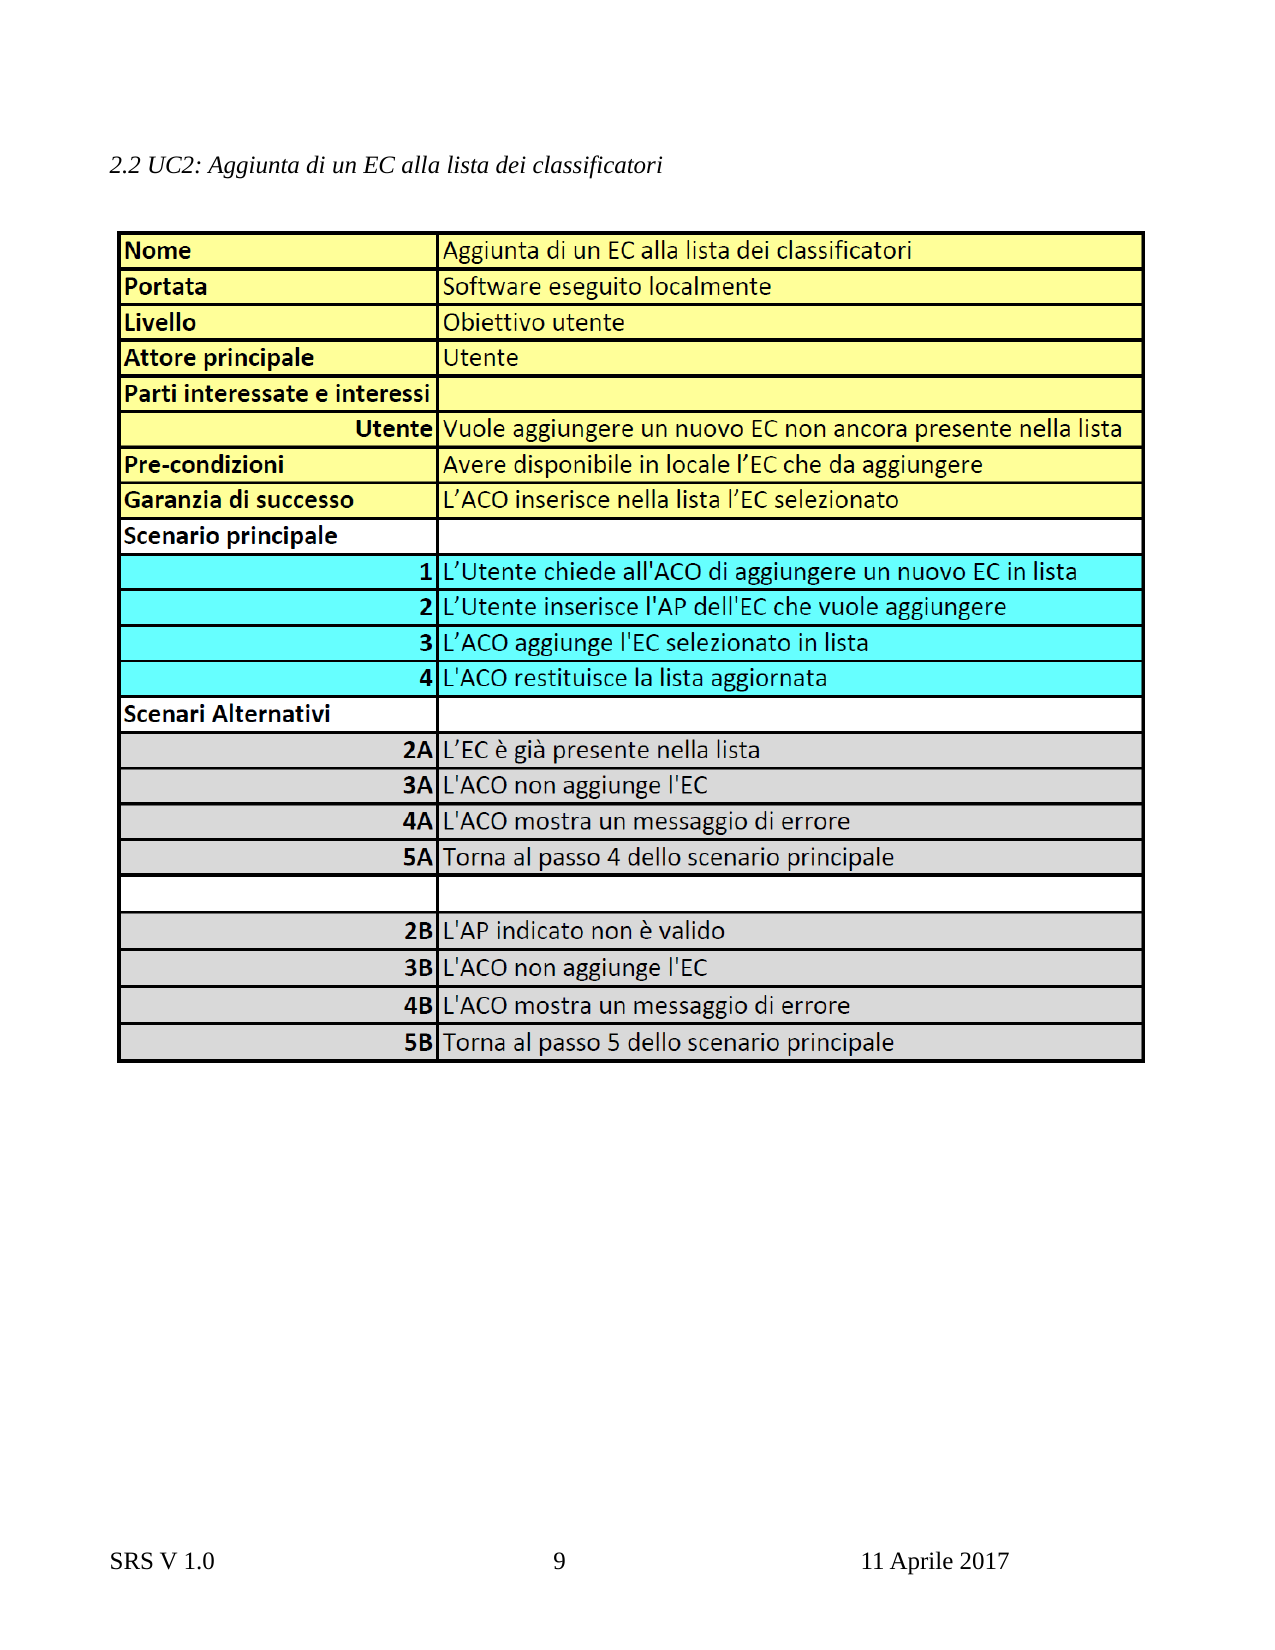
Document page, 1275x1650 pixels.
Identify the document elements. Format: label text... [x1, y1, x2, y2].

subtitle 2.2 UC2: Aggiunta di un EC alla lista dei classificatori [109, 150, 1162, 179]
picture [106, 218, 1159, 1080]
